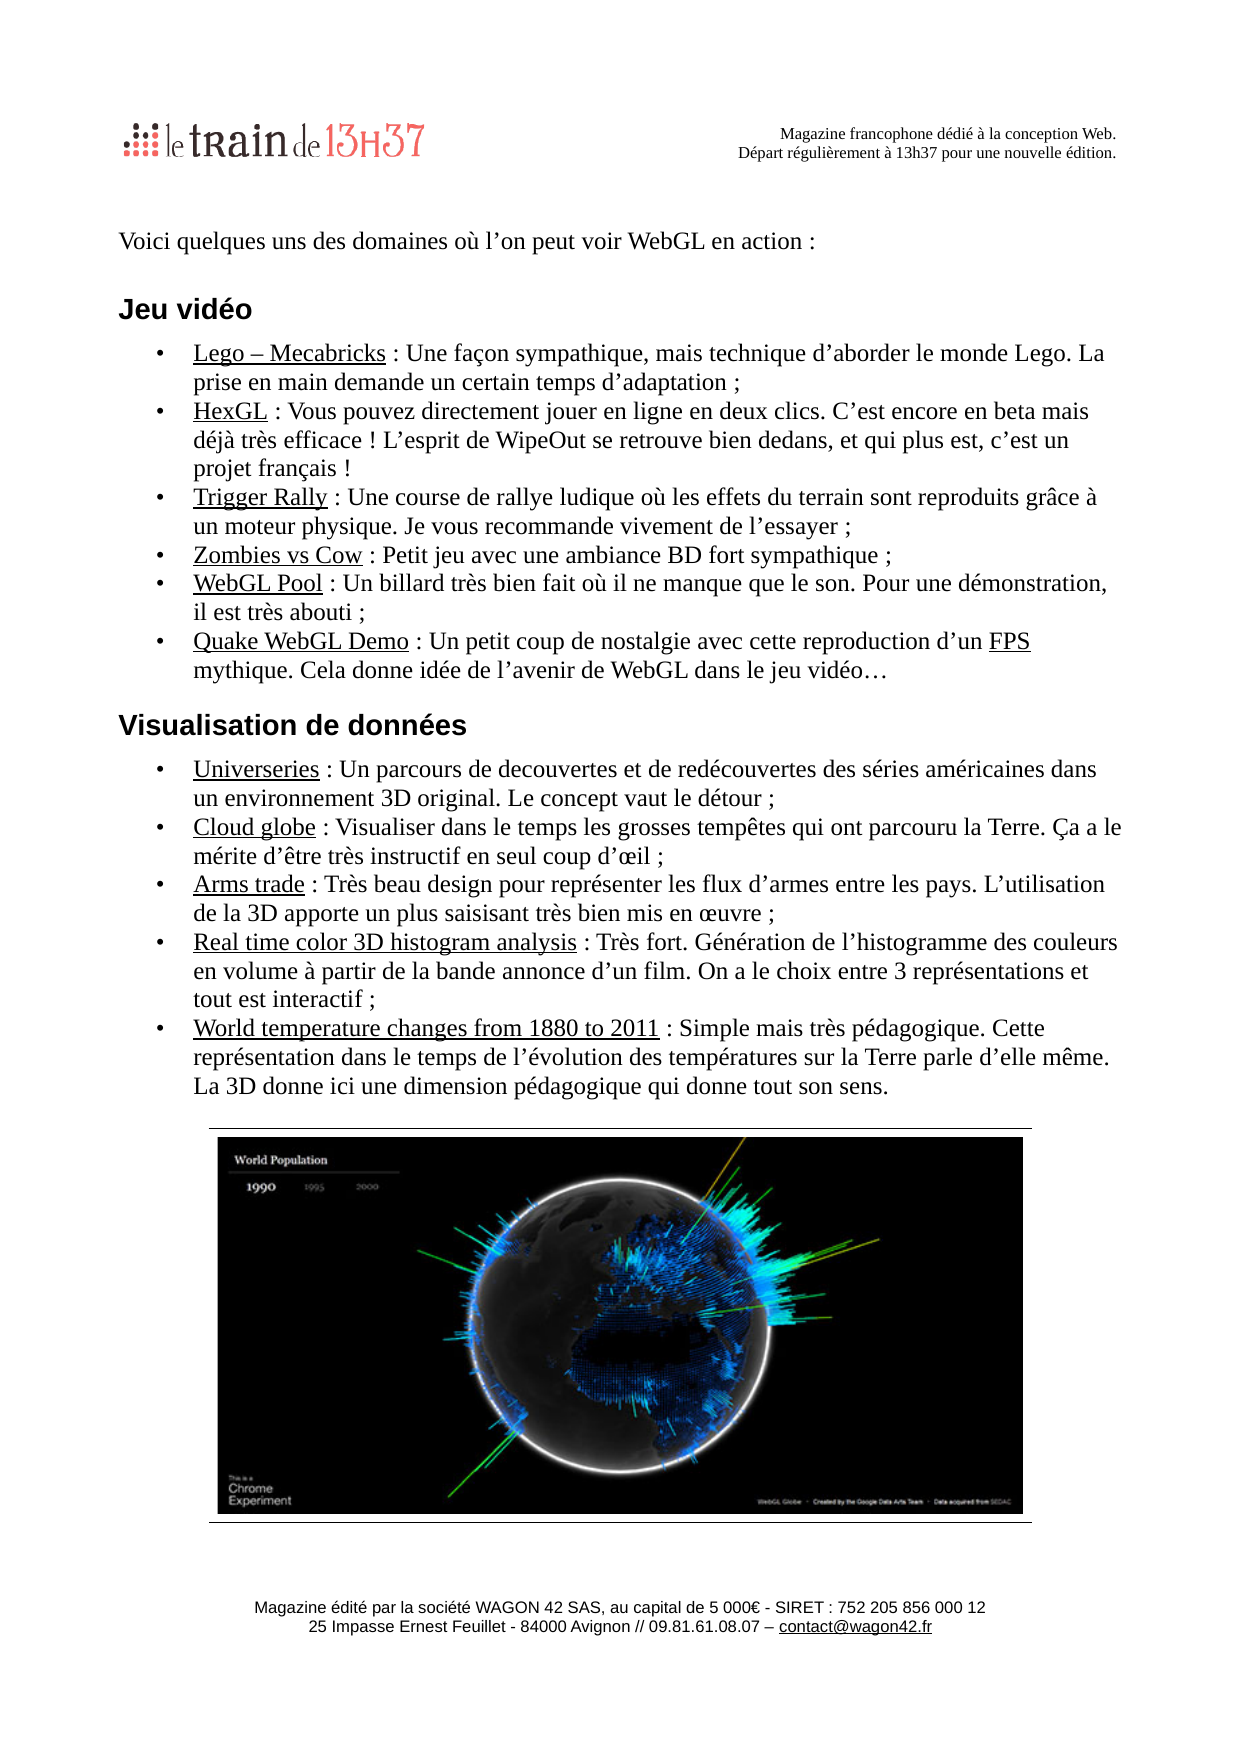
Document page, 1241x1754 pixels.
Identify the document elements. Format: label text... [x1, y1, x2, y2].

list Cloud globe : Visualiser dans le temps les grosses tempêtes qui ont parcouru la Terre. Ça a le mérite d’être très instructif en seul coup d’œil ; [156, 812, 1122, 869]
list HexGL : Vous pouvez directement jouer en ligne en deux clics. C’est encore en beta mais déjà très efficace ! L’esprit de WipeOut se retrouve bien dedans, et qui plus est, c’est un projet français ! [156, 396, 1122, 482]
list Zombies vs Cow : Petit jeu avec une ambiance BD fort sympathique ; [156, 540, 1122, 568]
list Quake WebGL Demo : Un petit coup de nostalgie avec cette reproduction d’un FPS mythique. Cela donne idée de l’avenir de WebGL dans le jeu vidéo… [156, 626, 1122, 683]
list World temperature changes from 1880 to 2011 : Simple mais très pédagogique. Cette représentation dans le temps de l’évolution des températures sur la Terre parle d’elle même. La 3D donne ici une dimension pédagogique qui donne tout son sens. [156, 1013, 1122, 1099]
list WebGL Pool : Un billard très bien fait où il ne manque que le son. Pour une démonstration, il est très abouti ; [156, 568, 1122, 626]
picture [217, 1137, 1023, 1514]
text Voici quelques uns des domaines où l’on peut voir WebGL en action : [118, 226, 1122, 255]
subtitle Jeu vidéo [118, 292, 1122, 326]
list Trigger Rally : Une course de rallye ludique où les effets du terrain sont reproduits grâce à un moteur physique. Je vous recommande vivement de l’essayer ; [156, 482, 1122, 540]
list Lego – Mecabricks : Une façon sympathique, mais technique d’aborder le monde Lego. La prise en main demande un certain temps d’adaptation ; [156, 338, 1122, 396]
list Real time color 3D histogram analysis : Très fort. Génération de l’histogramme des couleurs en volume à partir de la bande annonce d’un film. On a le choix entre 3 représentations et tout est interactif ; [156, 927, 1122, 1013]
picture [123, 123, 425, 157]
subtitle Visualisation de données [118, 708, 1122, 742]
list Universeries : Un parcours de decouvertes et de redécouvertes des séries américaines dans un environnement 3D original. Le concept vaut le détour ; [156, 754, 1122, 812]
list Arms trade : Très beau design pour représenter les flux d’armes entre les pays. L’utilisation de la 3D apporte un plus saisisant très bien mis en œuvre ; [156, 869, 1122, 927]
